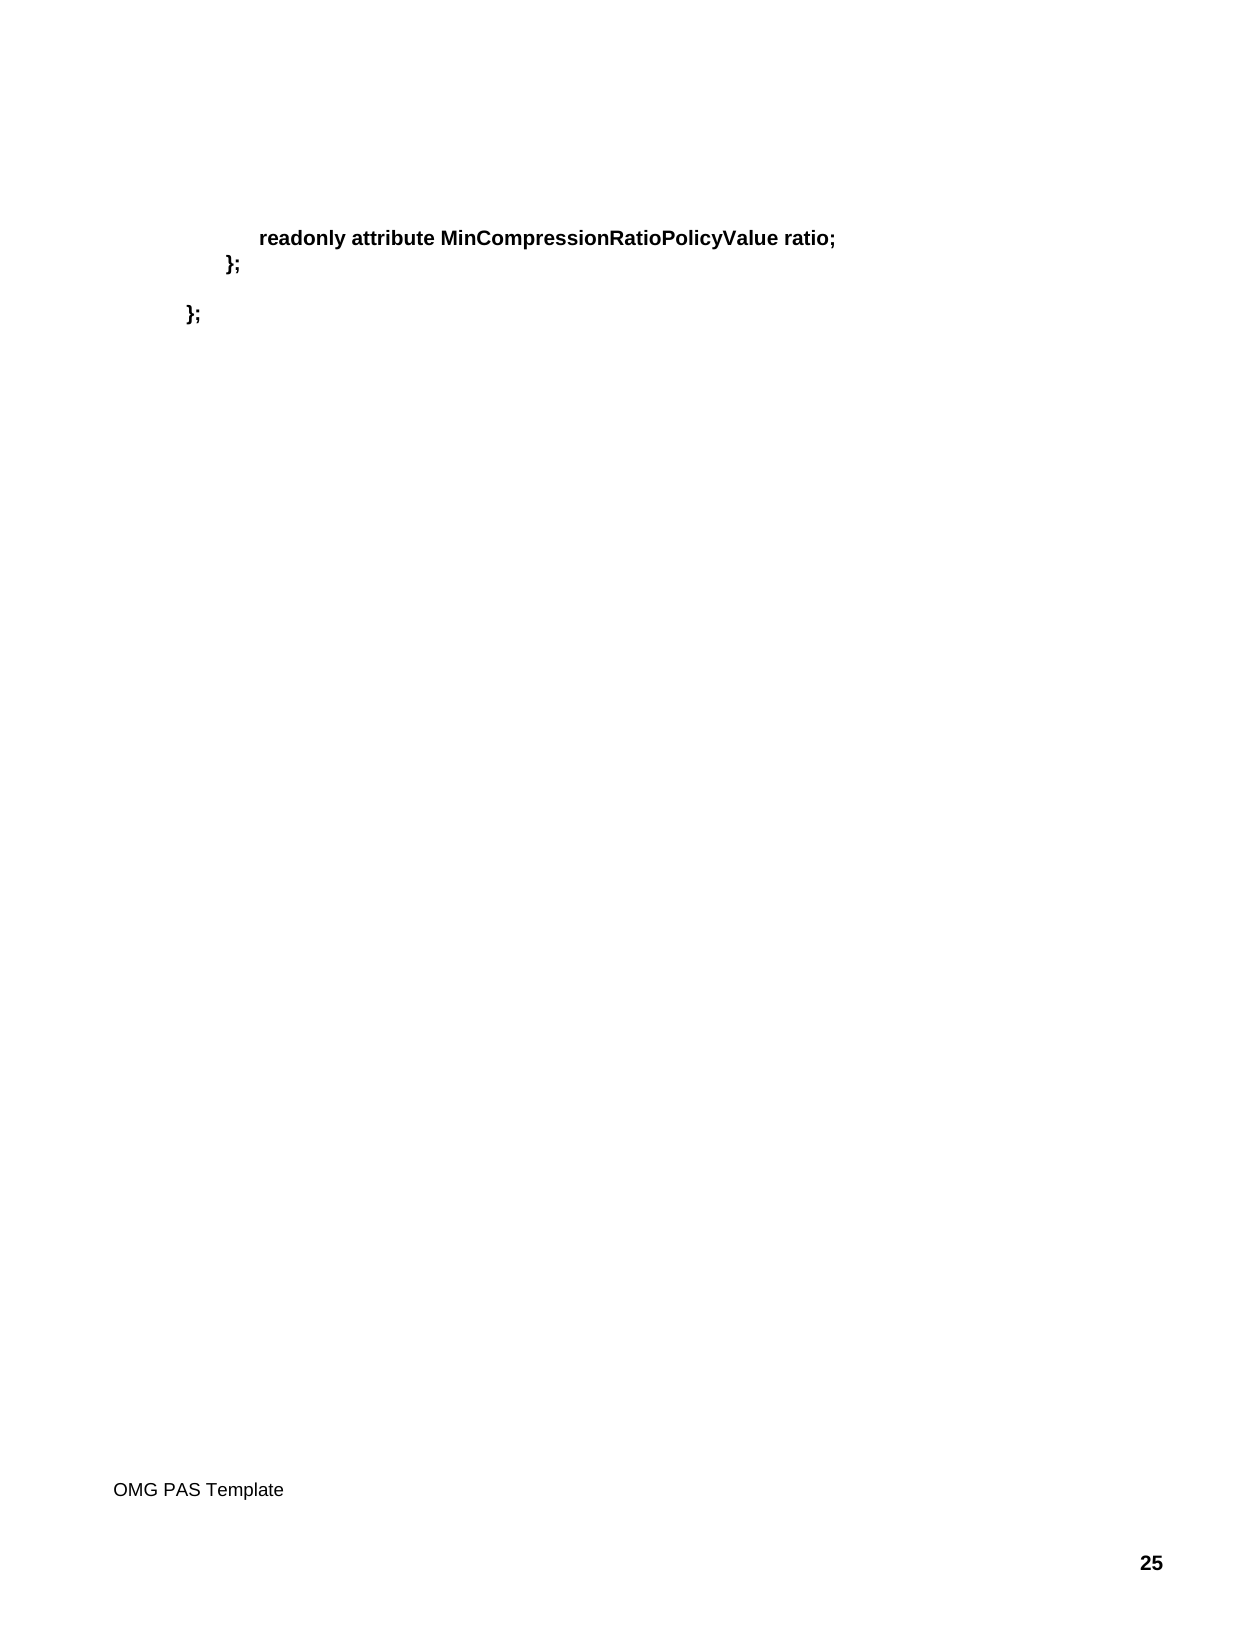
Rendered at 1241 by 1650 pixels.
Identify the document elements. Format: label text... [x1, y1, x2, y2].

subtitle }; [186, 300, 1163, 325]
subtitle }; [186, 250, 1163, 275]
subtitle readonly attribute MinCompressionRatioPolicyValue ratio; [186, 225, 1163, 250]
